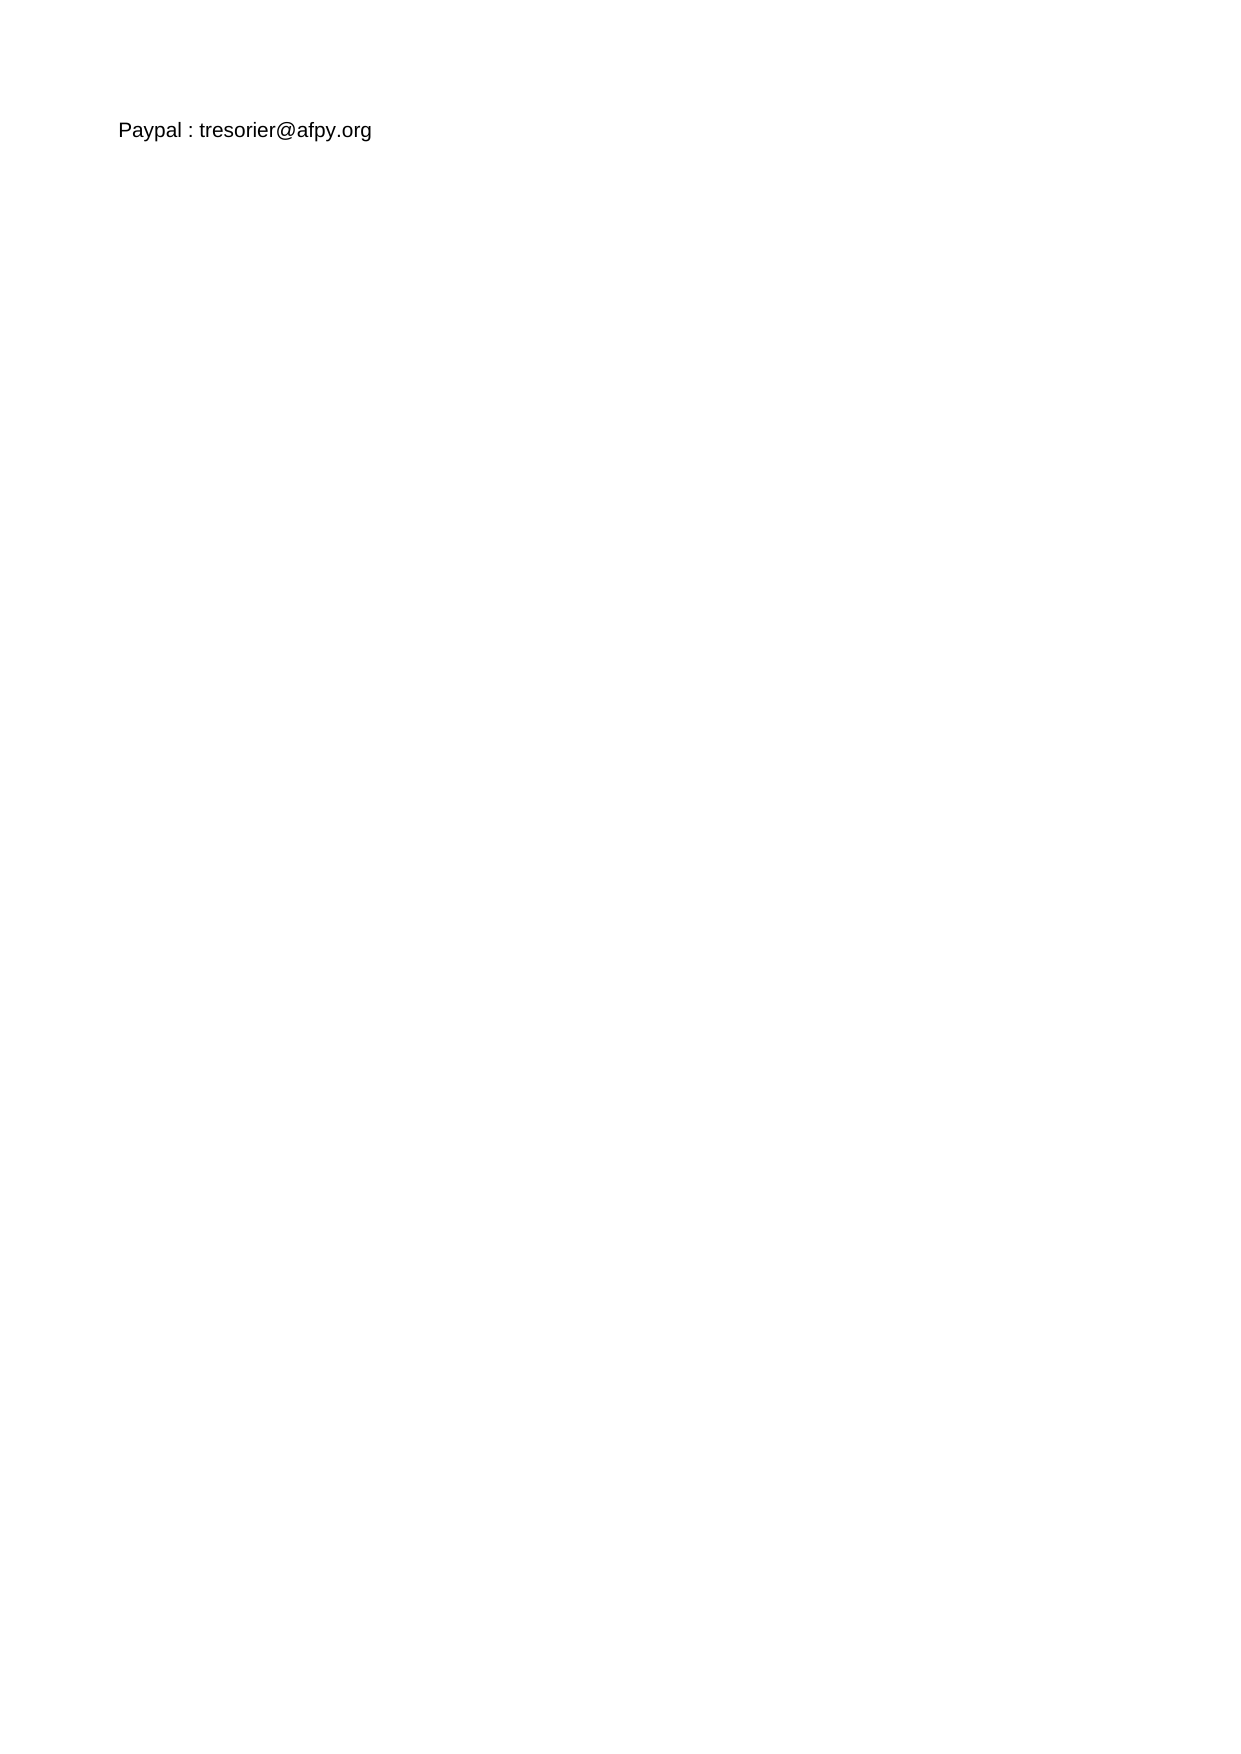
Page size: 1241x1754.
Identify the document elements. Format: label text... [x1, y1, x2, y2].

text Paypal : tresorier@afpy.org [118, 118, 1122, 141]
